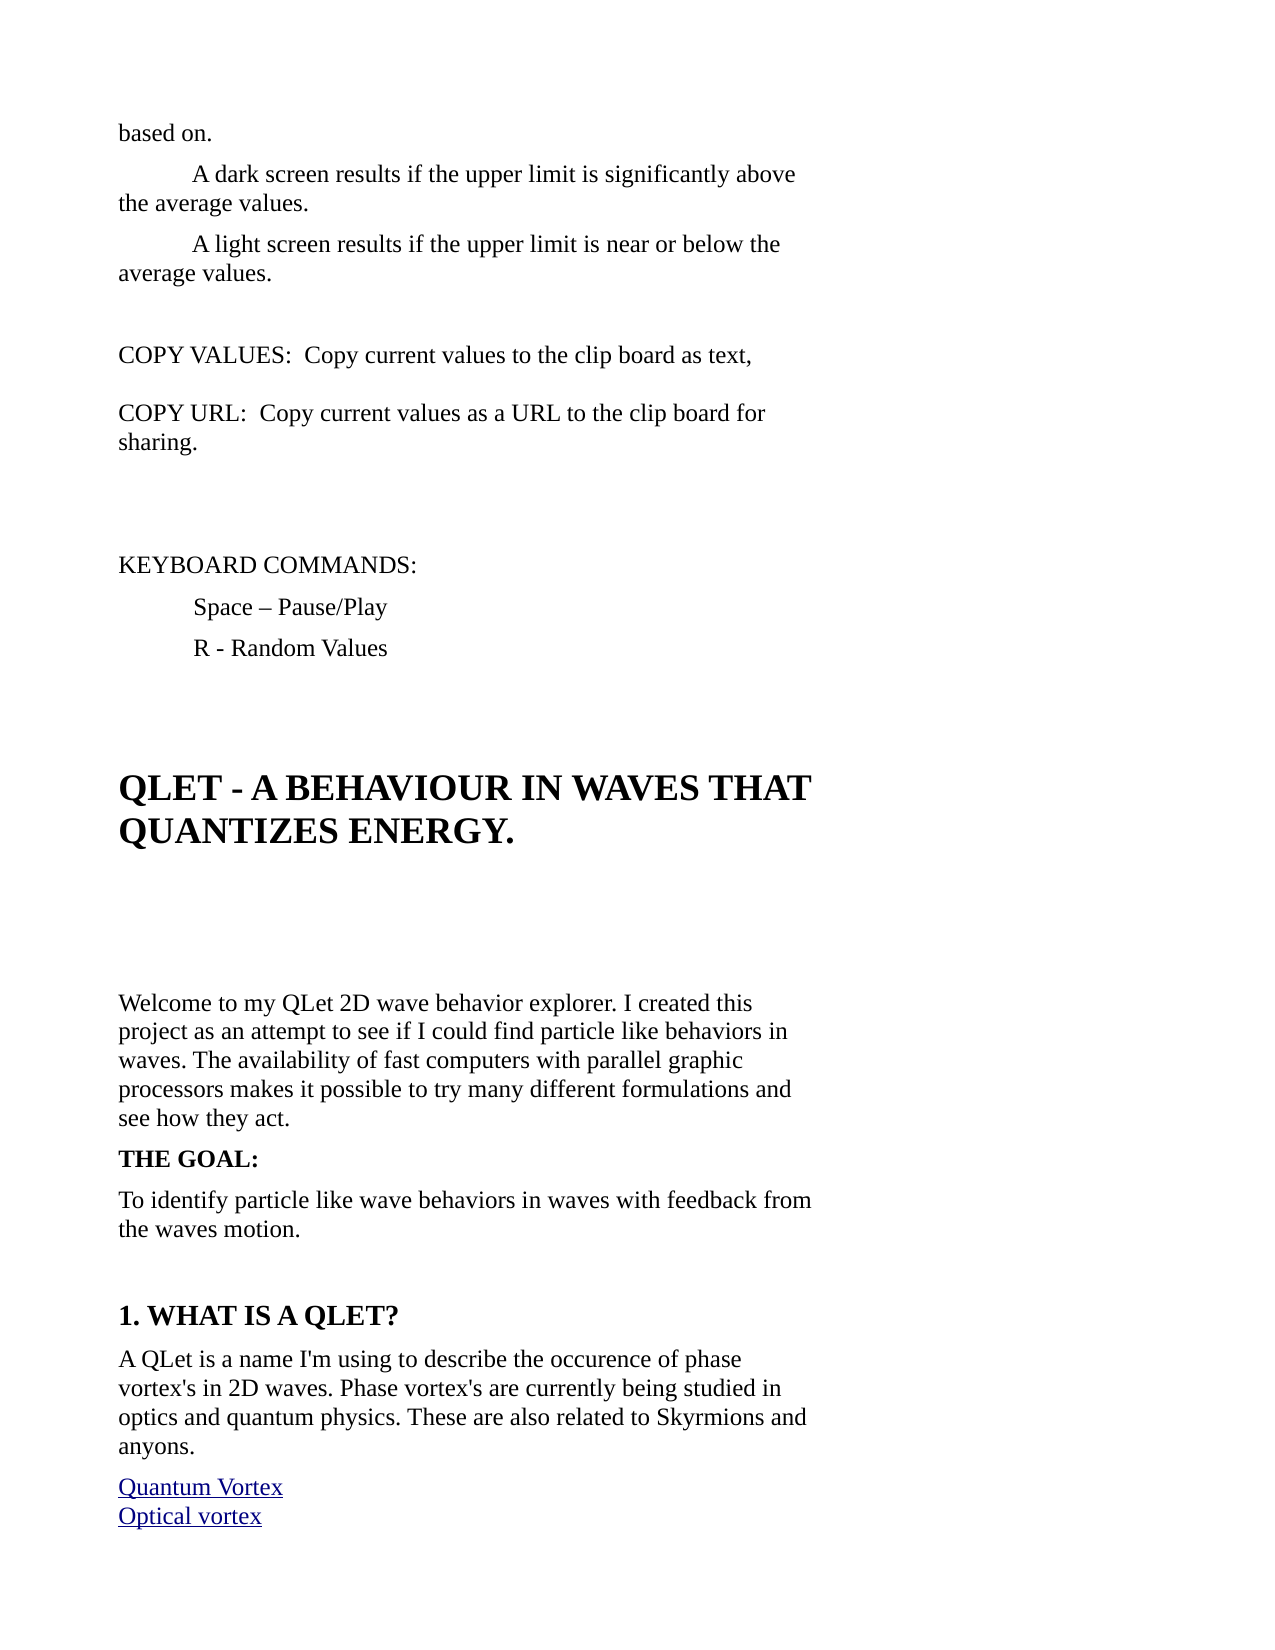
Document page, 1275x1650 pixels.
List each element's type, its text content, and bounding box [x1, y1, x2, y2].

subtitle THE GOAL: [118, 1144, 821, 1173]
text A light screen results if the upper limit is near or below the average values. [118, 229, 821, 287]
subtitle QLET - A BEHAVIOUR IN WAVES THAT QUANTIZES ENERGY. [118, 765, 821, 851]
text based on. [118, 118, 821, 147]
text To identify particle like wave behaviors in waves with feedback from the waves motion. [118, 1185, 821, 1243]
text A QLet is a name I'm using to describe the occurence of phase vortex's in 2D waves. Phase vortex's are currently being studied in optics and quantum physics. These are also related to Skyrmions and anyons. [118, 1344, 821, 1459]
text R - Random Values [118, 633, 821, 662]
text Quantum Vortex Optical vortex [118, 1472, 821, 1529]
text COPY VALUES: Copy current values to the clip board as text, COPY URL: Copy current values as a URL to the clip board for sharing. [118, 341, 821, 456]
text KEYBOARD COMMANDS: [118, 551, 821, 579]
text Welcome to my QLet 2D wave behavior explorer. I created this project as an attempt to see if I could find particle like behaviors in waves. The availability of fast computers with parallel graphic processors makes it possible to try many different formulations and see how they act. [118, 988, 821, 1131]
text A dark screen results if the upper limit is significantly above the average values. [118, 159, 821, 217]
subtitle 1. WHAT IS A QLET? [118, 1298, 821, 1332]
text Space – Pause/Play [118, 592, 821, 621]
